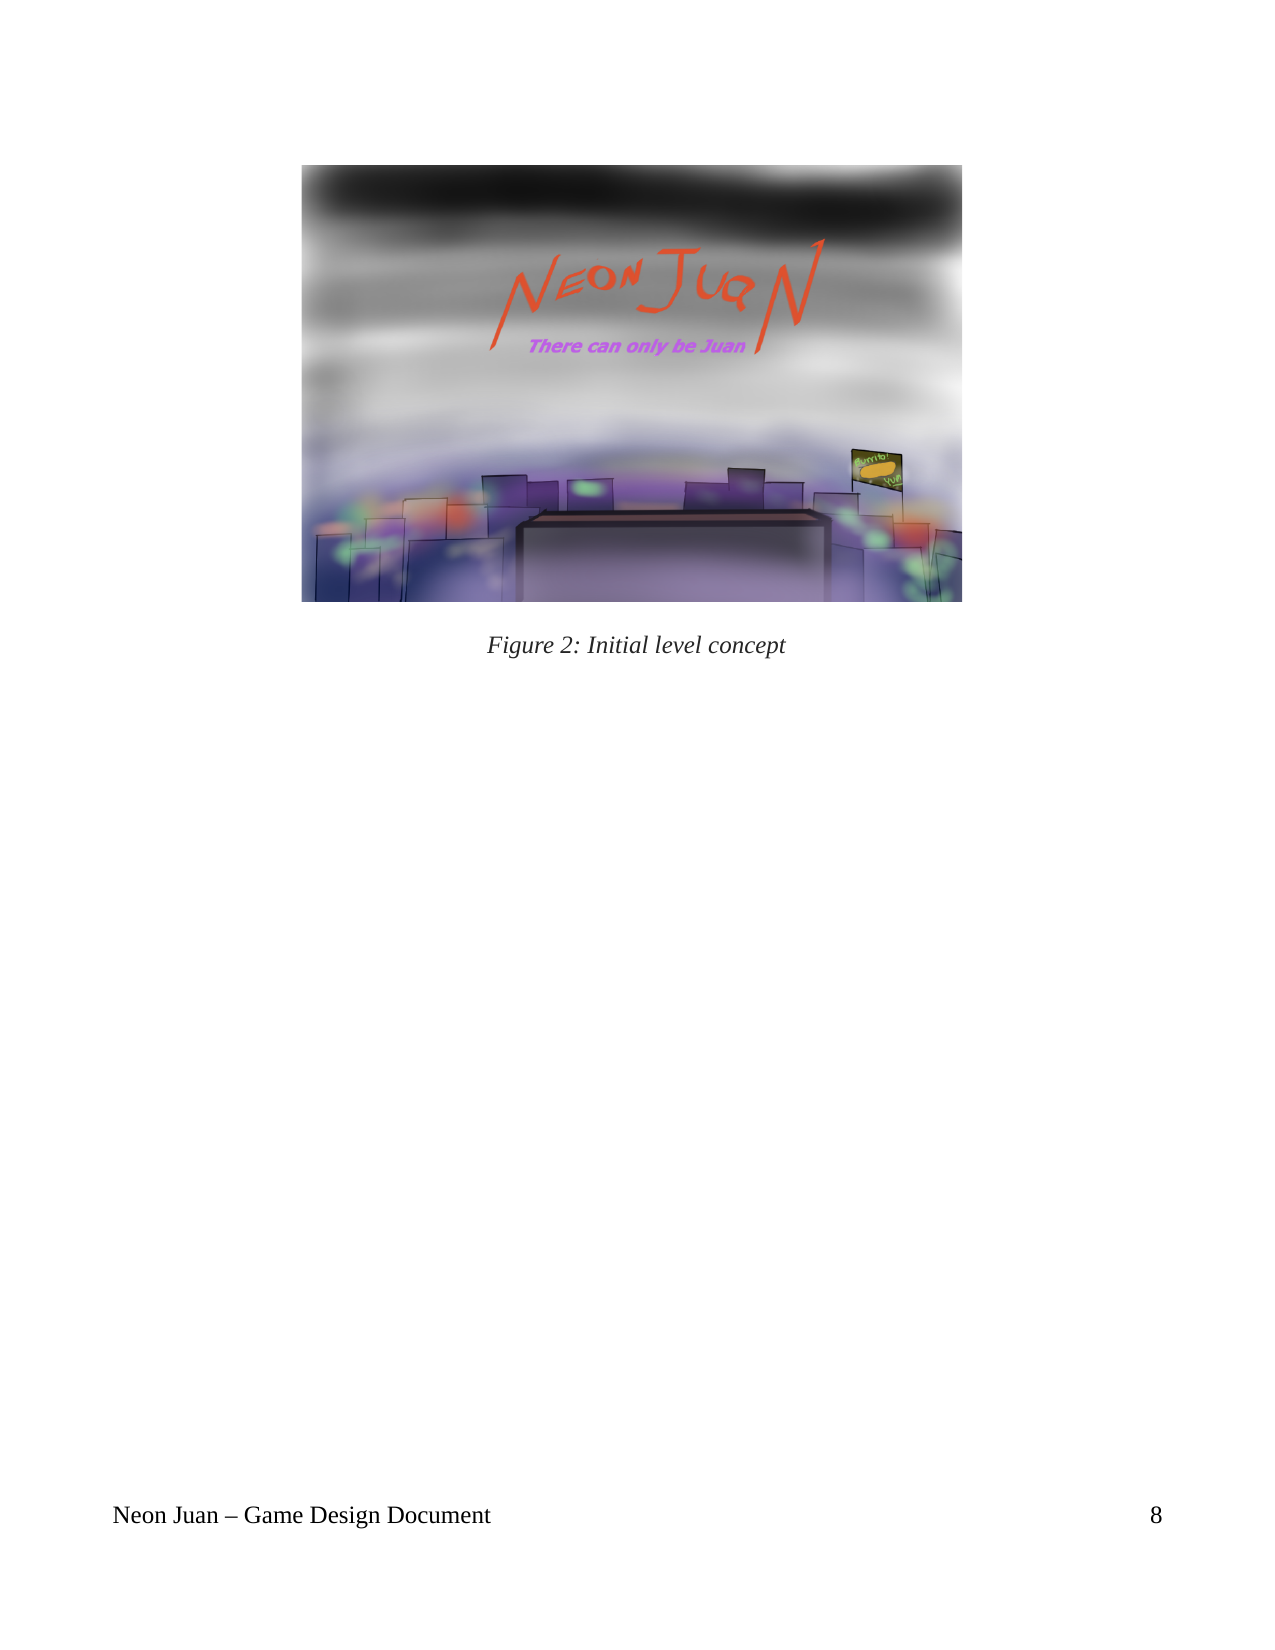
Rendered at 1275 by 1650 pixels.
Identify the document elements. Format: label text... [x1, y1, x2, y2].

text Figure 2: Initial level concept [112, 150, 1162, 659]
